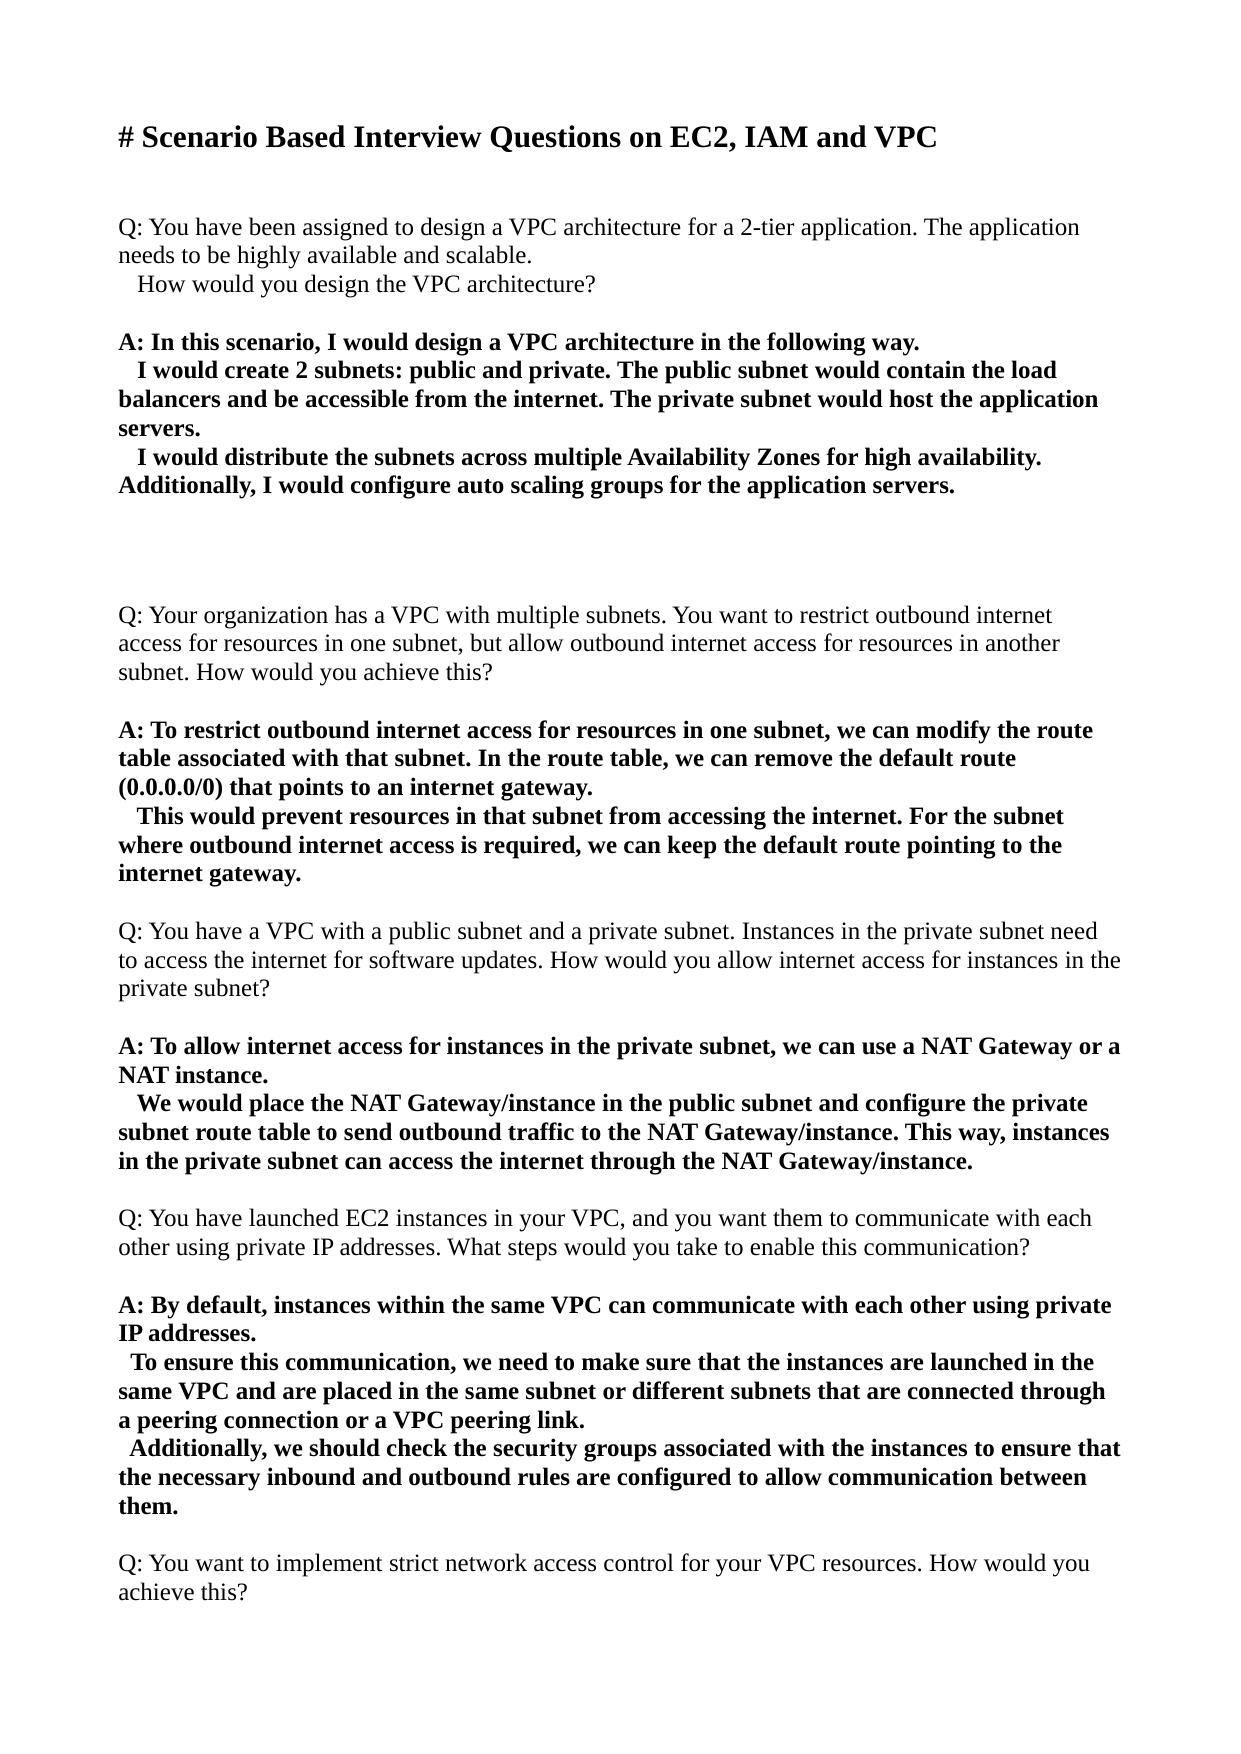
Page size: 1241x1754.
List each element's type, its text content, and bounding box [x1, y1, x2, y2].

text Q: You have a VPC with a public subnet and a private subnet. Instances in the private subnet need to access the internet for software updates. How would you allow internet access for instances in the private subnet? [118, 916, 1122, 1002]
text Q: You have launched EC2 instances in your VPC, and you want them to communicate with each other using private IP addresses. What steps would you take to enable this communication? [118, 1203, 1122, 1261]
text # Scenario Based Interview Questions on EC2, IAM and VPC [118, 118, 1122, 154]
text A: To allow internet access for instances in the private subnet, we can use a NAT Gateway or a NAT instance. [118, 1031, 1122, 1088]
text A: In this scenario, I would design a VPC architecture in the following way. [118, 327, 1122, 355]
text Q: Your organization has a VPC with multiple subnets. You want to restrict outbound internet access for resources in one subnet, but allow outbound internet access for resources in another subnet. How would you achieve this? [118, 600, 1122, 686]
text To ensure this communication, we need to make sure that the instances are launched in the same VPC and are placed in the same subnet or different subnets that are connected through a peering connection or a VPC peering link. [118, 1347, 1122, 1433]
text I would create 2 subnets: public and private. The public subnet would contain the load balancers and be accessible from the internet. The private subnet would host the application servers. [118, 355, 1122, 442]
text I would distribute the subnets across multiple Availability Zones for high availability. Additionally, I would configure auto scaling groups for the application servers. [118, 442, 1122, 499]
text A: By default, instances within the same VPC can communicate with each other using private IP addresses. [118, 1290, 1122, 1347]
text Q: You want to implement strict network access control for your VPC resources. How would you achieve this? [118, 1548, 1122, 1606]
text We would place the NAT Gateway/instance in the public subnet and configure the private subnet route table to send outbound traffic to the NAT Gateway/instance. This way, instances in the private subnet can access the internet through the NAT Gateway/instance. [118, 1088, 1122, 1175]
text This would prevent resources in that subnet from accessing the internet. For the subnet where outbound internet access is required, we can keep the default route pointing to the internet gateway. [118, 801, 1122, 887]
text Q: You have been assigned to design a VPC architecture for a 2-tier application. The application needs to be highly available and scalable. [118, 212, 1122, 269]
text Additionally, we should check the security groups associated with the instances to ensure that the necessary inbound and outbound rules are configured to allow communication between them. [118, 1433, 1122, 1520]
text A: To restrict outbound internet access for resources in one subnet, we can modify the route table associated with that subnet. In the route table, we can remove the default route (0.0.0.0/0) that points to an internet gateway. [118, 715, 1122, 801]
text How would you design the VPC architecture? [118, 269, 1122, 298]
